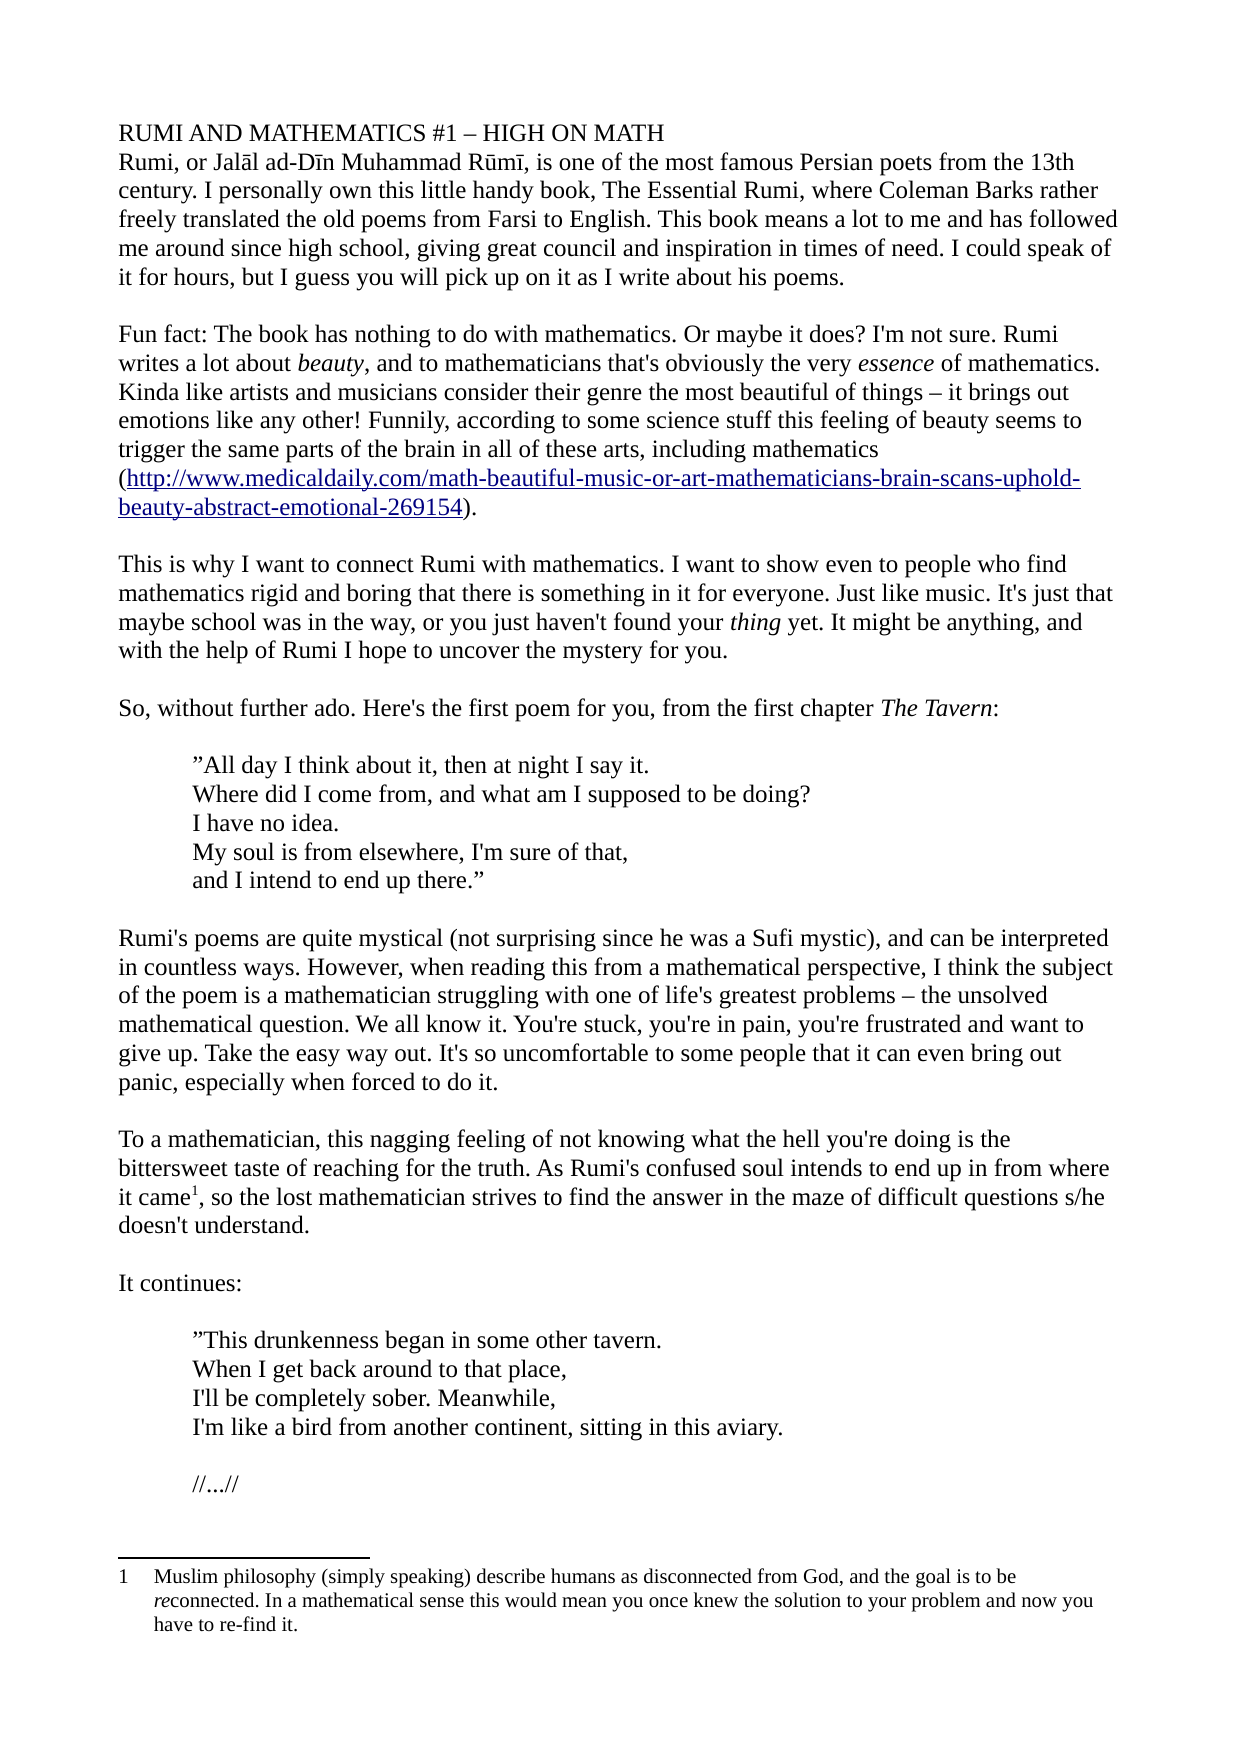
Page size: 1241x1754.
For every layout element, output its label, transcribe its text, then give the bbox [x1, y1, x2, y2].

text Fun fact: The book has nothing to do with mathematics. Or maybe it does? I'm not sure. Rumi writes a lot about beauty, and to mathematicians that's obviously the very essence of mathematics. Kinda like artists and musicians consider their genre the most beautiful of things – it brings out emotions like any other! Funnily, according to some science stuff this feeling of beauty seems to trigger the same parts of the brain in all of these arts, including mathematics (http://www.medicaldaily.com/math-beautiful-music-or-art-mathematicians-brain-scans-uphold-beauty-abstract-emotional-269154). [118, 319, 1122, 521]
text Rumi, or Jalāl ad-Dīn Muhammad Rūmī, is one of the most famous Persian poets from the 13th century. I personally own this little handy book, The Essential Rumi, where Coleman Barks rather freely translated the old poems from Farsi to English. This book means a lot to me and has followed me around since high school, giving great council and inspiration in times of need. I could speak of it for hours, but I guess you will pick up on it as I write about his poems. [118, 147, 1122, 291]
text To a mathematician, this nagging feeling of not knowing what the hell you're doing is the bittersweet taste of reaching for the truth. As Rumi's confused soul intends to end up in from where it came, so the lost mathematician strives to find the answer in the maze of difficult questions s/he doesn't understand. [118, 1124, 1122, 1239]
text RUMI AND MATHEMATICS #1 – HIGH ON MATH [118, 118, 1122, 147]
text ”All day I think about it, then at night I say it. [192, 751, 1122, 779]
text Muslim philosophy (simply speaking) describe humans as disconnected from God, and the goal is to be reconnected. In a mathematical sense this would mean you once knew the solution to your problem and now you have to re-find it. [118, 1564, 1122, 1636]
text It continues: [118, 1268, 1122, 1297]
text //...// [192, 1469, 1122, 1498]
text So, without further ado. Here's the first poem for you, from the first chapter The Tavern: [118, 693, 1122, 722]
text My soul is from elsewhere, I'm sure of that, [192, 837, 1122, 866]
text I have no idea. [192, 808, 1122, 837]
text and I intend to end up there.” [192, 866, 1122, 894]
text Where did I come from, and what am I supposed to be doing? [192, 779, 1122, 808]
text This is why I want to connect Rumi with mathematics. I want to show even to people who find mathematics rigid and boring that there is something in it for everyone. Just like music. It's just that maybe school was in the way, or you just haven't found your thing yet. It might be anything, and with the help of Rumi I hope to uncover the mystery for you. [118, 549, 1122, 664]
text I'll be completely sober. Meanwhile, [192, 1383, 1122, 1412]
text I'm like a bird from another continent, sitting in this aviary. [192, 1412, 1122, 1441]
text ”This drunkenness began in some other tavern. [192, 1326, 1122, 1354]
text Rumi's poems are quite mystical (not surprising since he was a Sufi mystic), and can be interpreted in countless ways. However, when reading this from a mathematical perspective, I think the subject of the poem is a mathematician struggling with one of life's greatest problems – the unsolved mathematical question. We all know it. You're stuck, you're in pain, you're frustrated and want to give up. Take the easy way out. It's so uncomfortable to some people that it can even bring out panic, especially when forced to do it. [118, 923, 1122, 1096]
text When I get back around to that place, [192, 1354, 1122, 1383]
